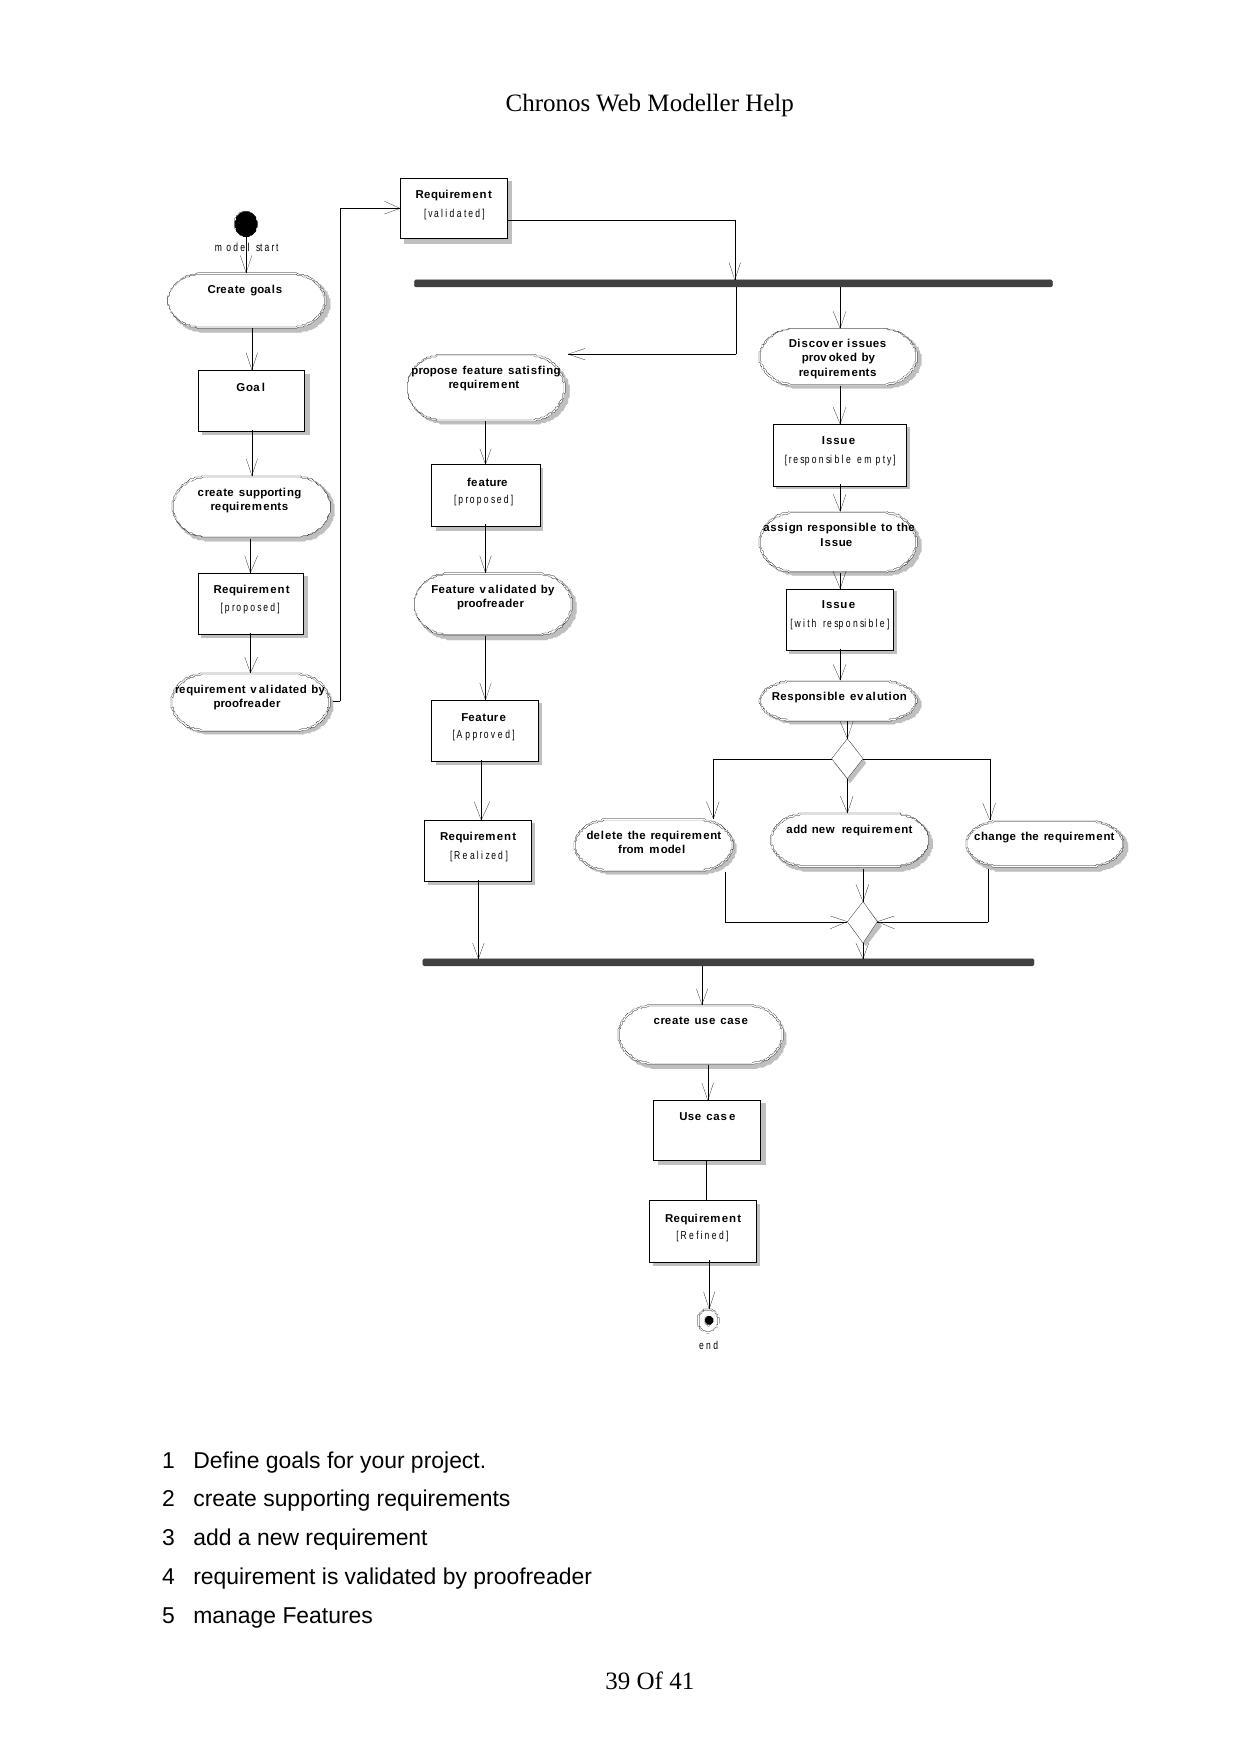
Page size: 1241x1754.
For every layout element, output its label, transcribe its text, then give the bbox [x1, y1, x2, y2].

list requirement is validated by proofreader [156, 1563, 1181, 1589]
list create supporting requirements [156, 1485, 1181, 1512]
list add a new requirement [156, 1524, 1181, 1551]
list manage Features [156, 1602, 1181, 1628]
list Define goals for your project. [156, 1447, 1181, 1473]
